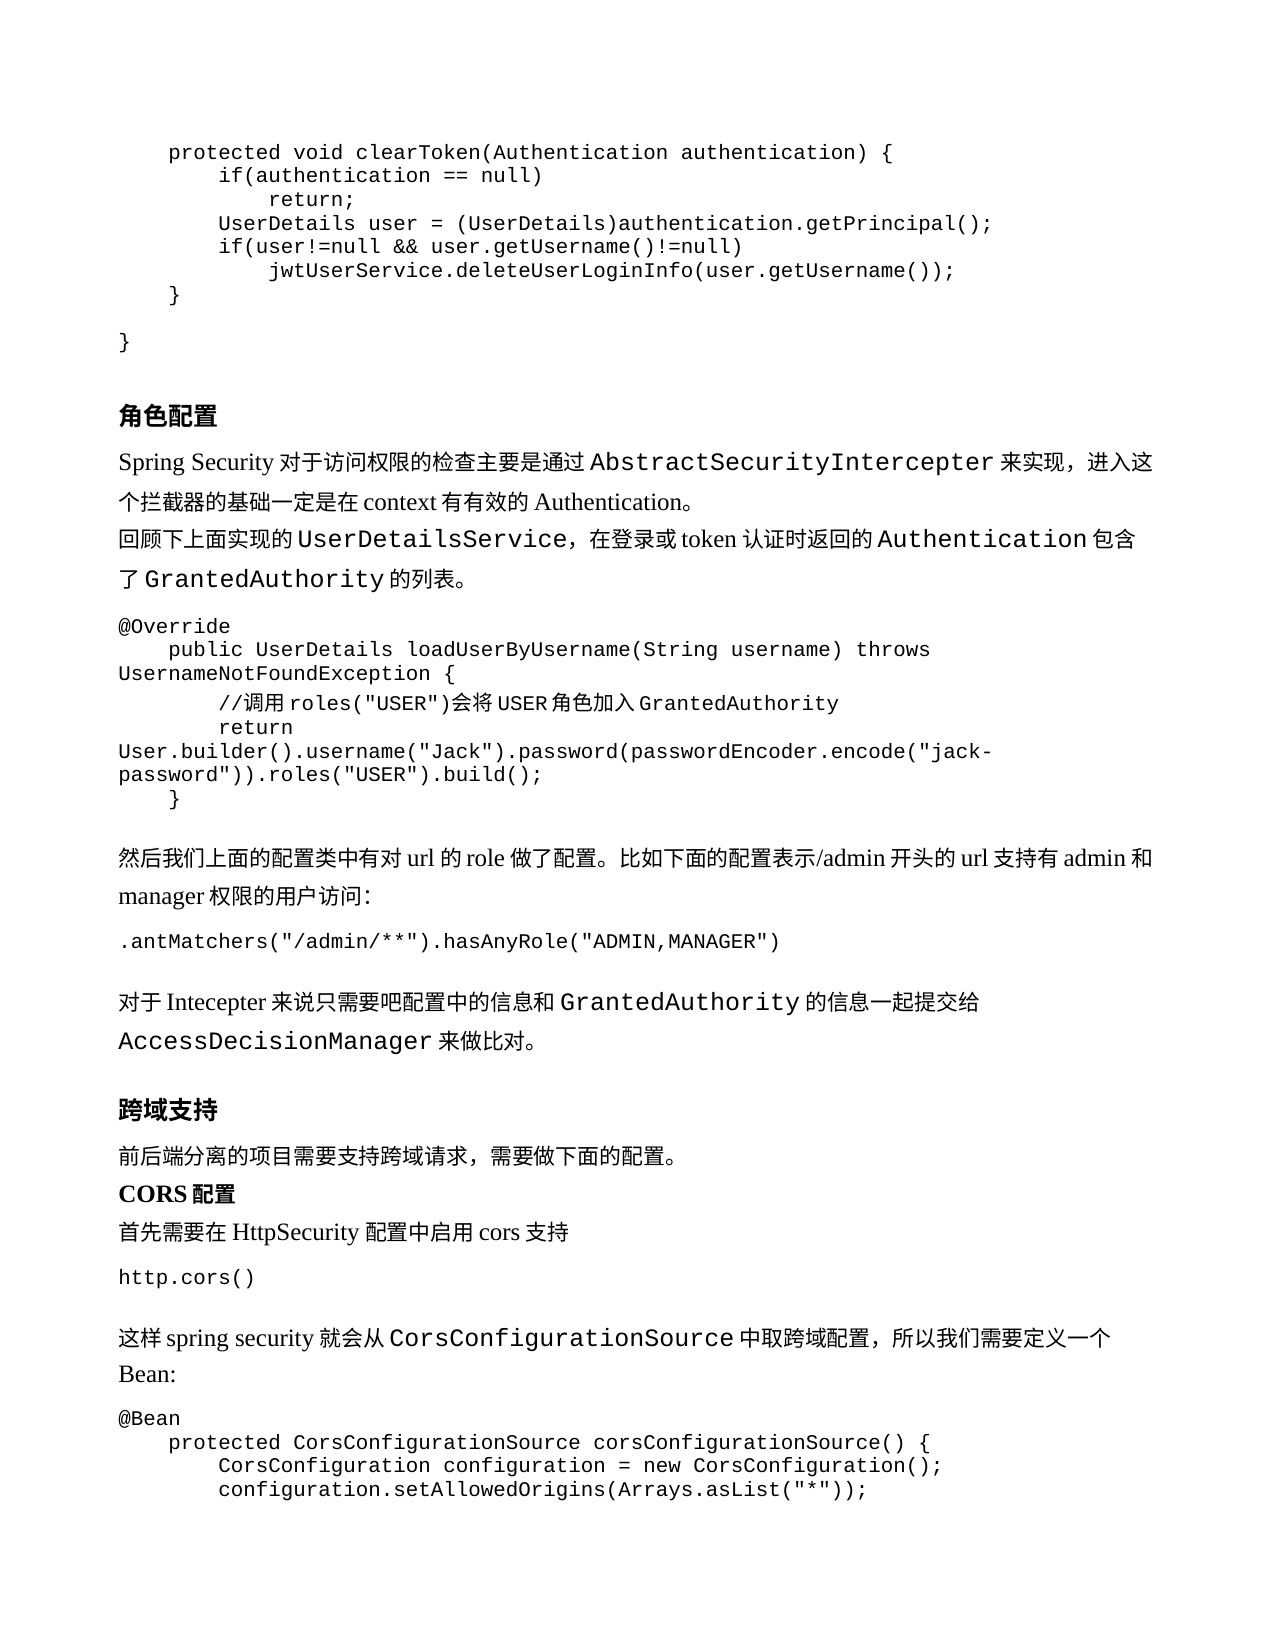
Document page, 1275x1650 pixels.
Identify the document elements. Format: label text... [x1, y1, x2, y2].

text 前后端分离的项目需要支持跨域请求，需要做下面的配置。 CORS配置 首先需要在HttpSecurity配置中启用cors支持 [118, 1139, 1157, 1247]
text UserDetails user = (UserDetails)authentication.getPrincipal(); [118, 213, 1157, 236]
text return; [118, 189, 1157, 213]
text http.cors() [118, 1267, 1157, 1291]
text @Bean [118, 1408, 1157, 1432]
text if(user!=null && user.getUsername()!=null) [118, 236, 1157, 260]
text return User.builder().username("Jack").password(passwordEncoder.encode("jack-password")).roles("USER").build(); [118, 717, 1157, 788]
text //调用roles("USER")会将USER角色加入GrantedAuthority [118, 687, 1157, 717]
text configuration.setAllowedOrigins(Arrays.asList("*")); [118, 1479, 1157, 1503]
text 这样spring security就会从CorsConfigurationSource中取跨域配置，所以我们需要定义一个Bean: [118, 1321, 1157, 1388]
subtitle 跨域支持 [118, 1090, 1157, 1127]
text 然后我们上面的配置类中有对url的role做了配置。比如下面的配置表示/admin开头的url支持有admin和manager权限的用户访问： [118, 841, 1157, 911]
text Spring Security对于访问权限的检查主要是通过AbstractSecurityIntercepter来实现，进入这个拦截器的基础一定是在context有有效的Authentication。 回顾下上面实现的UserDetailsService，在登录或token认证时返回的Authentication包含了GrantedAuthority的列表。 [118, 445, 1157, 594]
text .antMatchers("/admin/**").hasAnyRole("ADMIN,MANAGER") [118, 931, 1157, 955]
text protected void clearToken(Authentication authentication) { [118, 142, 1157, 165]
text public UserDetails loadUserByUsername(String username) throws UsernameNotFoundException { [118, 639, 1157, 687]
subtitle 角色配置 [118, 397, 1157, 433]
text CorsConfiguration configuration = new CorsConfiguration(); [118, 1456, 1157, 1479]
text } [118, 284, 1157, 307]
text } [118, 331, 1157, 354]
text } [118, 788, 1157, 812]
text protected CorsConfigurationSource corsConfigurationSource() { [118, 1432, 1157, 1456]
text if(authentication == null) [118, 165, 1157, 189]
text 对于Intecepter来说只需要吧配置中的信息和GrantedAuthority的信息一起提交给AccessDecisionManager来做比对。 [118, 984, 1157, 1057]
text jwtUserService.deleteUserLoginInfo(user.getUsername()); [118, 260, 1157, 284]
text @Override [118, 616, 1157, 639]
